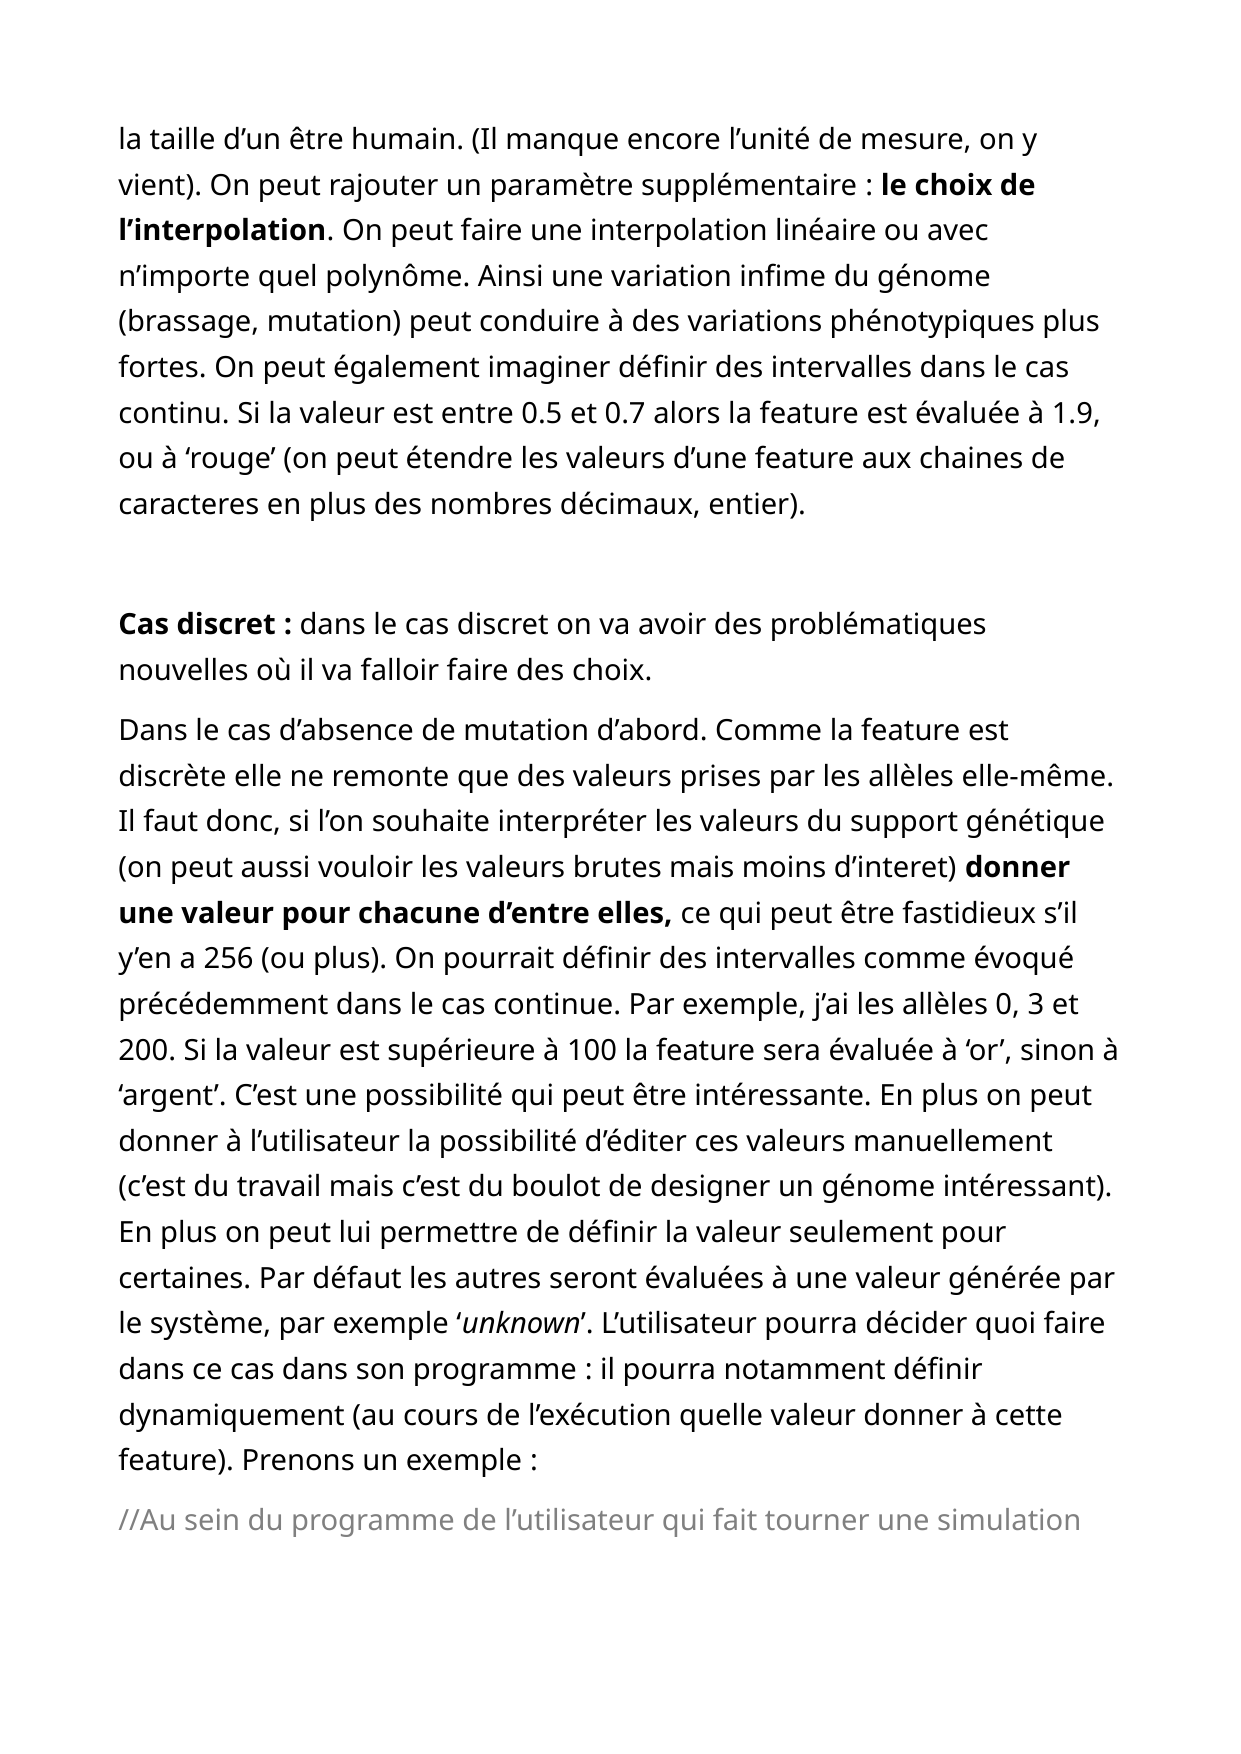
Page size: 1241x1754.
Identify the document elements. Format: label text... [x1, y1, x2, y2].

text la taille d’un être humain. (Il manque encore l’unité de mesure, on y vient). On peut rajouter un paramètre supplémentaire : le choix de l’interpolation. On peut faire une interpolation linéaire ou avec n’importe quel polynôme. Ainsi une variation infime du génome (brassage, mutation) peut conduire à des variations phénotypiques plus fortes. On peut également imaginer définir des intervalles dans le cas continu. Si la valeur est entre 0.5 et 0.7 alors la feature est évaluée à 1.9, ou à ‘rouge’ (on peut étendre les valeurs d’une feature aux chaines de caracteres en plus des nombres décimaux, entier). [118, 118, 1122, 523]
text Cas discret : dans le cas discret on va avoir des problématiques nouvelles où il va falloir faire des choix. [118, 603, 1122, 689]
text //Au sein du programme de l’utilisateur qui fait tourner une simulation [118, 1499, 1122, 1539]
text Dans le cas d’absence de mutation d’abord. Comme la feature est discrète elle ne remonte que des valeurs prises par les allèles elle-même. Il faut donc, si l’on souhaite interpréter les valeurs du support génétique (on peut aussi vouloir les valeurs brutes mais moins d’interet) donner une valeur pour chacune d’entre elles, ce qui peut être fastidieux s’il y’en a 256 (ou plus). On pourrait définir des intervalles comme évoqué précédemment dans le cas continue. Par exemple, j’ai les allèles 0, 3 et 200. Si la valeur est supérieure à 100 la feature sera évaluée à ‘or’, sinon à ‘argent’. C’est une possibilité qui peut être intéressante. En plus on peut donner à l’utilisateur la possibilité d’éditer ces valeurs manuellement (c’est du travail mais c’est du boulot de designer un génome intéressant). En plus on peut lui permettre de définir la valeur seulement pour certaines. Par défaut les autres seront évaluées à une valeur générée par le système, par exemple ‘unknown’. L’utilisateur pourra décider quoi faire dans ce cas dans son programme : il pourra notamment définir dynamiquement (au cours de l’exécution quelle valeur donner à cette feature). Prenons un exemple : [118, 709, 1122, 1479]
